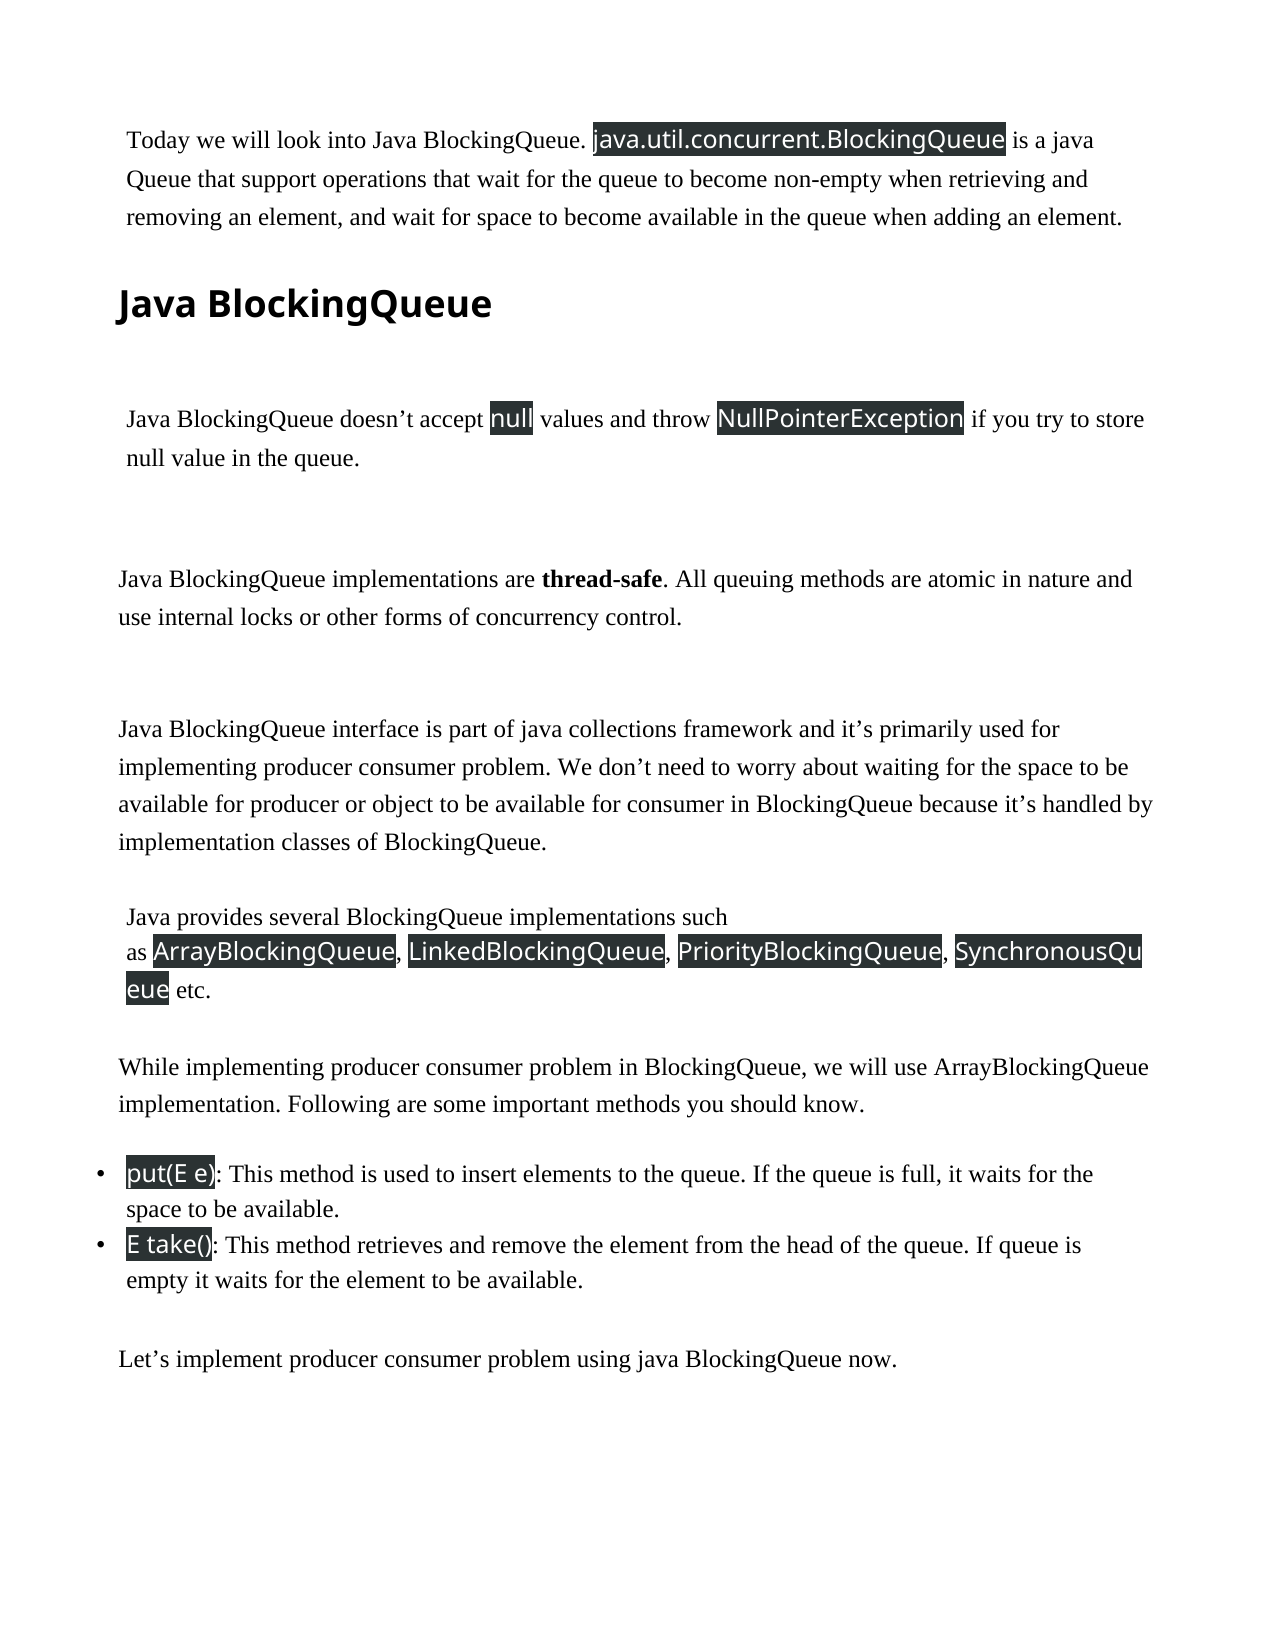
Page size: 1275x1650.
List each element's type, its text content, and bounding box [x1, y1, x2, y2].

text Let’s implement producer consumer problem using java BlockingQueue now. [118, 1336, 1157, 1373]
text Java BlockingQueue interface is part of java collections framework and it’s primarily used for implementing producer consumer problem. We don’t need to worry about waiting for the space to be available for producer or object to be available for consumer in BlockingQueue because it’s handled by implementation classes of BlockingQueue. [118, 705, 1157, 855]
text Java provides several BlockingQueue implementations such as ArrayBlockingQueue, LinkedBlockingQueue, PriorityBlockingQueue, SynchronousQueue etc. [126, 893, 1149, 1005]
list E take(): This method retrieves and remove the element from the head of the queue. If queue is empty it waits for the element to be available. [126, 1227, 1149, 1294]
subtitle Java BlockingQueue [118, 277, 1157, 328]
text Java BlockingQueue doesn’t accept null values and throw NullPointerException if you try to store null value in the queue. [126, 360, 1149, 472]
text While implementing producer consumer problem in BlockingQueue, we will use ArrayBlockingQueue implementation. Following are some important methods you should know. [118, 1043, 1157, 1118]
list put(E e): This method is used to insert elements to the queue. If the queue is full, it waits for the space to be available. [126, 1155, 1149, 1222]
text Today we will look into Java BlockingQueue. java.util.concurrent.BlockingQueue is a java Queue that support operations that wait for the queue to become non-empty when retrieving and removing an element, and wait for space to become available in the queue when adding an element. [126, 118, 1149, 231]
text Java BlockingQueue implementations are thread-safe. All queuing methods are atomic in nature and use internal locks or other forms of concurrency control. [118, 555, 1157, 630]
